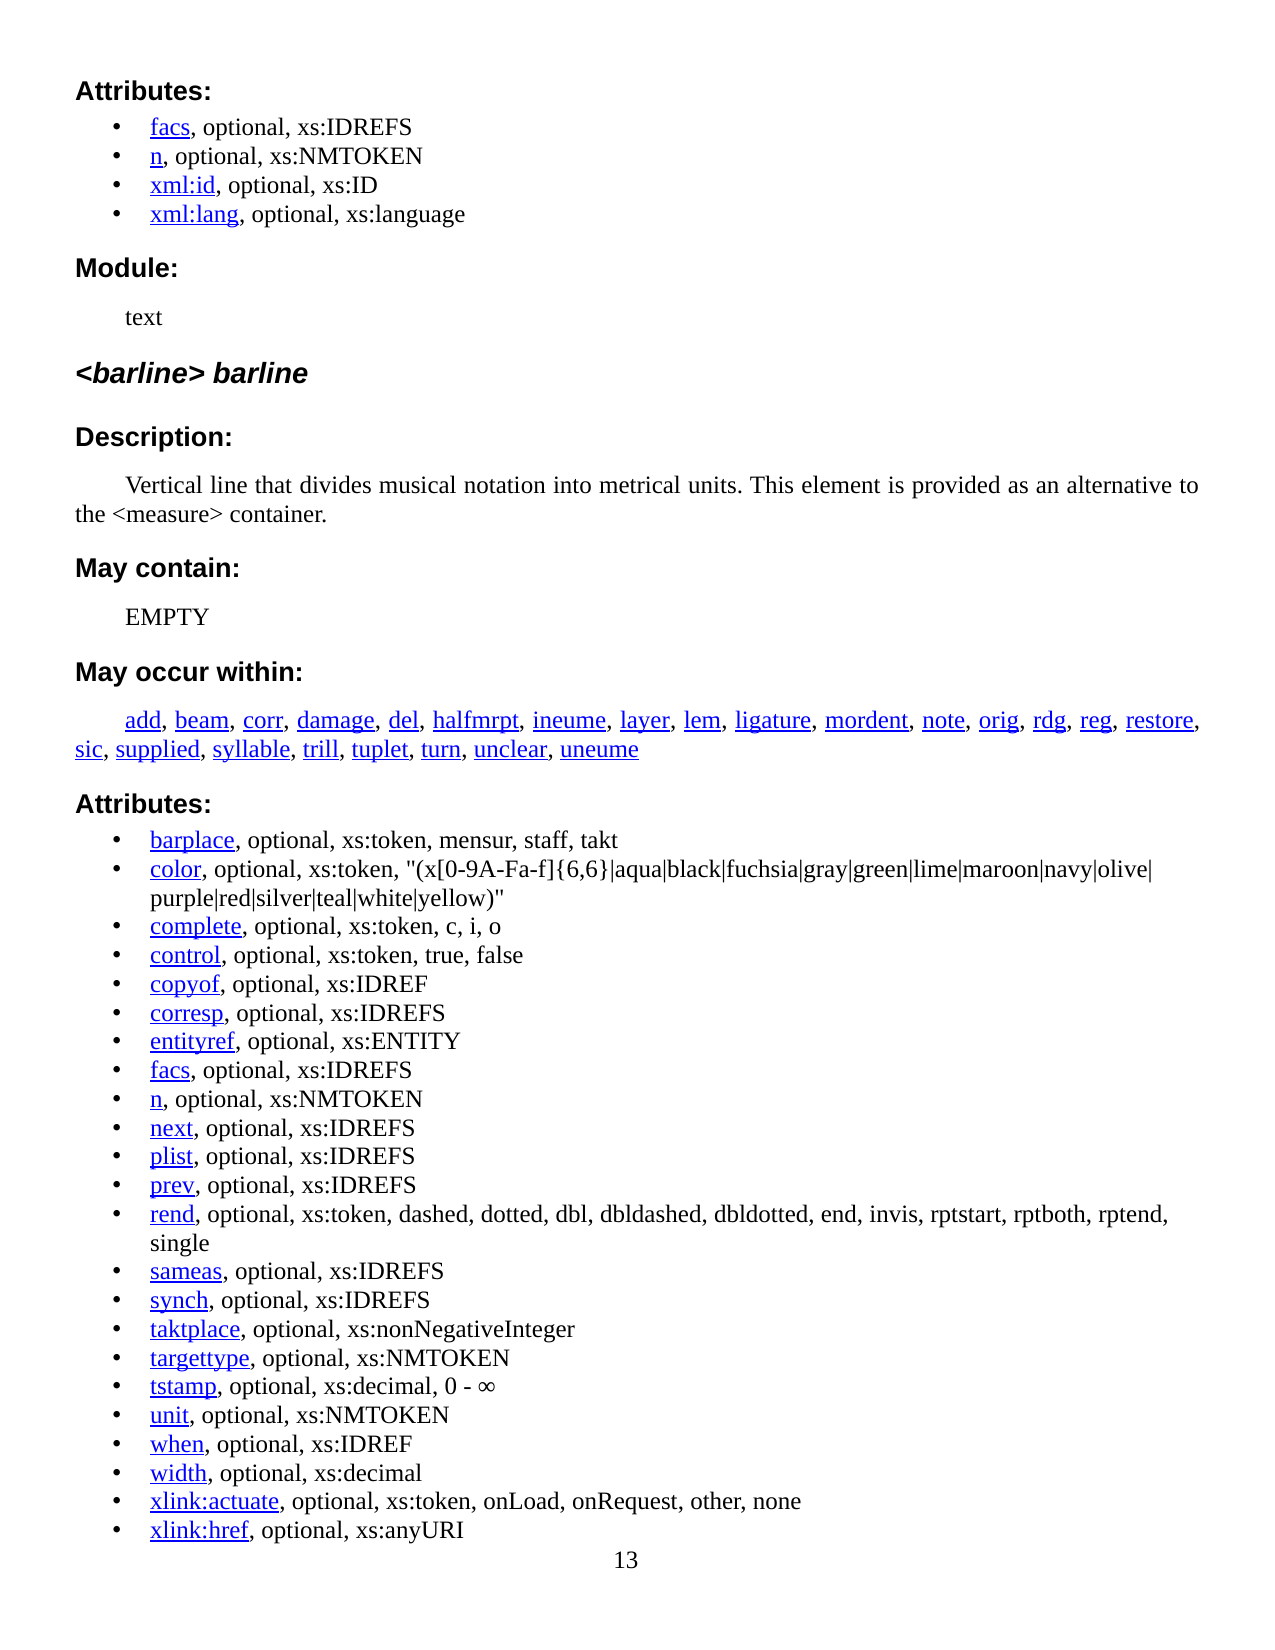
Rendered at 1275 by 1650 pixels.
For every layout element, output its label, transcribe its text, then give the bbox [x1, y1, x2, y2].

list plist, optional, xs:IDREFS [112, 1141, 1200, 1170]
list facs, optional, xs:IDREFS [112, 1055, 1200, 1084]
list xlink:actuate, optional, xs:token, onLoad, onRequest, other, none [112, 1486, 1200, 1515]
subtitle <barline> barline [75, 356, 1200, 389]
subtitle May occur within: [75, 656, 1200, 687]
list when, optional, xs:IDREF [112, 1429, 1200, 1458]
list facs, optional, xs:IDREFS [112, 112, 1200, 141]
list xml:id, optional, xs:ID [112, 170, 1200, 199]
list width, optional, xs:decimal [112, 1458, 1200, 1486]
subtitle Description: [75, 421, 1200, 452]
subtitle Module: [75, 252, 1200, 284]
list n, optional, xs:NMTOKEN [112, 141, 1200, 170]
list corresp, optional, xs:IDREFS [112, 998, 1200, 1026]
list copyof, optional, xs:IDREF [112, 969, 1200, 998]
list entityref, optional, xs:ENTITY [112, 1026, 1200, 1055]
list synch, optional, xs:IDREFS [112, 1285, 1200, 1314]
list barplace, optional, xs:token, mensur, staff, takt [112, 825, 1200, 854]
text add, beam, corr, damage, del, halfmrpt, ineume, layer, lem, ligature, mordent, note, orig, rdg, reg, restore, sic, supplied, syllable, trill, tuplet, turn, unclear, uneume [75, 705, 1200, 763]
list prev, optional, xs:IDREFS [112, 1170, 1200, 1199]
list rend, optional, xs:token, dashed, dotted, dbl, dbldashed, dbldotted, end, invis, rptstart, rptboth, rptend, single [112, 1199, 1200, 1256]
text text [75, 302, 1200, 331]
list xlink:href, optional, xs:anyURI [112, 1515, 1200, 1544]
list unit, optional, xs:NMTOKEN [112, 1400, 1200, 1429]
subtitle Attributes: [75, 788, 1200, 819]
list color, optional, xs:token, "(x[0-9A-Fa-f]{6,6}|aqua|black|fuchsia|gray|green|lime|maroon|navy|olive|purple|red|silver|teal|white|yellow)" [112, 854, 1200, 911]
list complete, optional, xs:token, c, i, o [112, 911, 1200, 940]
subtitle May contain: [75, 552, 1200, 584]
subtitle Attributes: [75, 75, 1200, 106]
text EMPTY [75, 602, 1200, 631]
list sameas, optional, xs:IDREFS [112, 1256, 1200, 1285]
list tstamp, optional, xs:decimal, 0 - ∞ [112, 1371, 1200, 1400]
list xml:lang, optional, xs:language [112, 199, 1200, 227]
list n, optional, xs:NMTOKEN [112, 1084, 1200, 1113]
list control, optional, xs:token, true, false [112, 940, 1200, 969]
list next, optional, xs:IDREFS [112, 1113, 1200, 1141]
list targettype, optional, xs:NMTOKEN [112, 1343, 1200, 1371]
list taktplace, optional, xs:nonNegativeInteger [112, 1314, 1200, 1343]
text Vertical line that divides musical notation into metrical units. This element is provided as an alternative to the <measure> container. [75, 470, 1200, 527]
